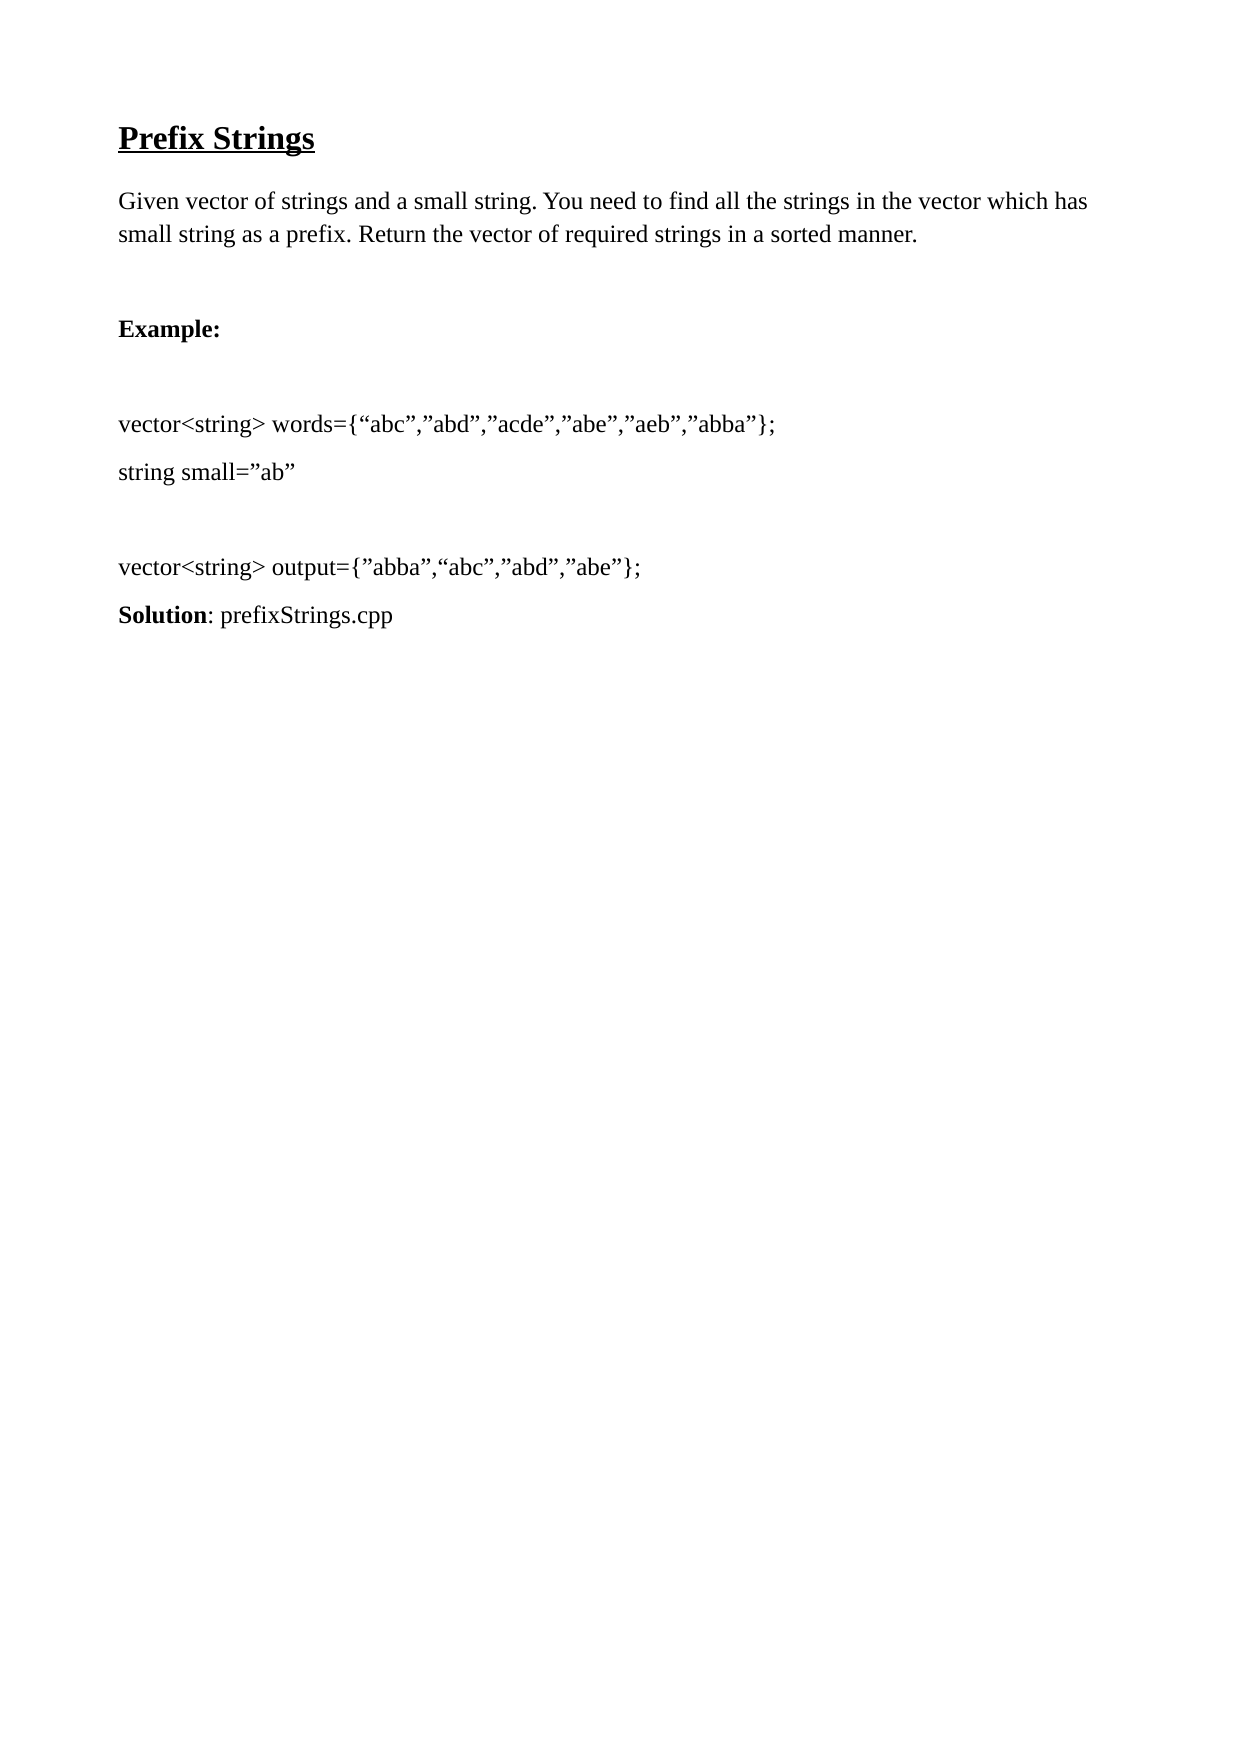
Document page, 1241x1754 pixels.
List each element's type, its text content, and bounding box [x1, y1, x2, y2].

text Prefix Strings [118, 118, 1122, 156]
text string small=”ab” [118, 457, 1122, 486]
text Given vector of strings and a small string. You need to find all the strings in the vector which has small string as a prefix. Return the vector of required strings in a sorted manner. [118, 186, 1122, 248]
text Solution: prefixStrings.cpp [118, 600, 1122, 628]
text Example: [118, 314, 1122, 343]
text vector<string> words={“abc”,”abd”,”acde”,”abe”,”aeb”,”abba”}; [118, 409, 1122, 438]
text vector<string> output={”abba”,“abc”,”abd”,”abe”}; [118, 552, 1122, 581]
